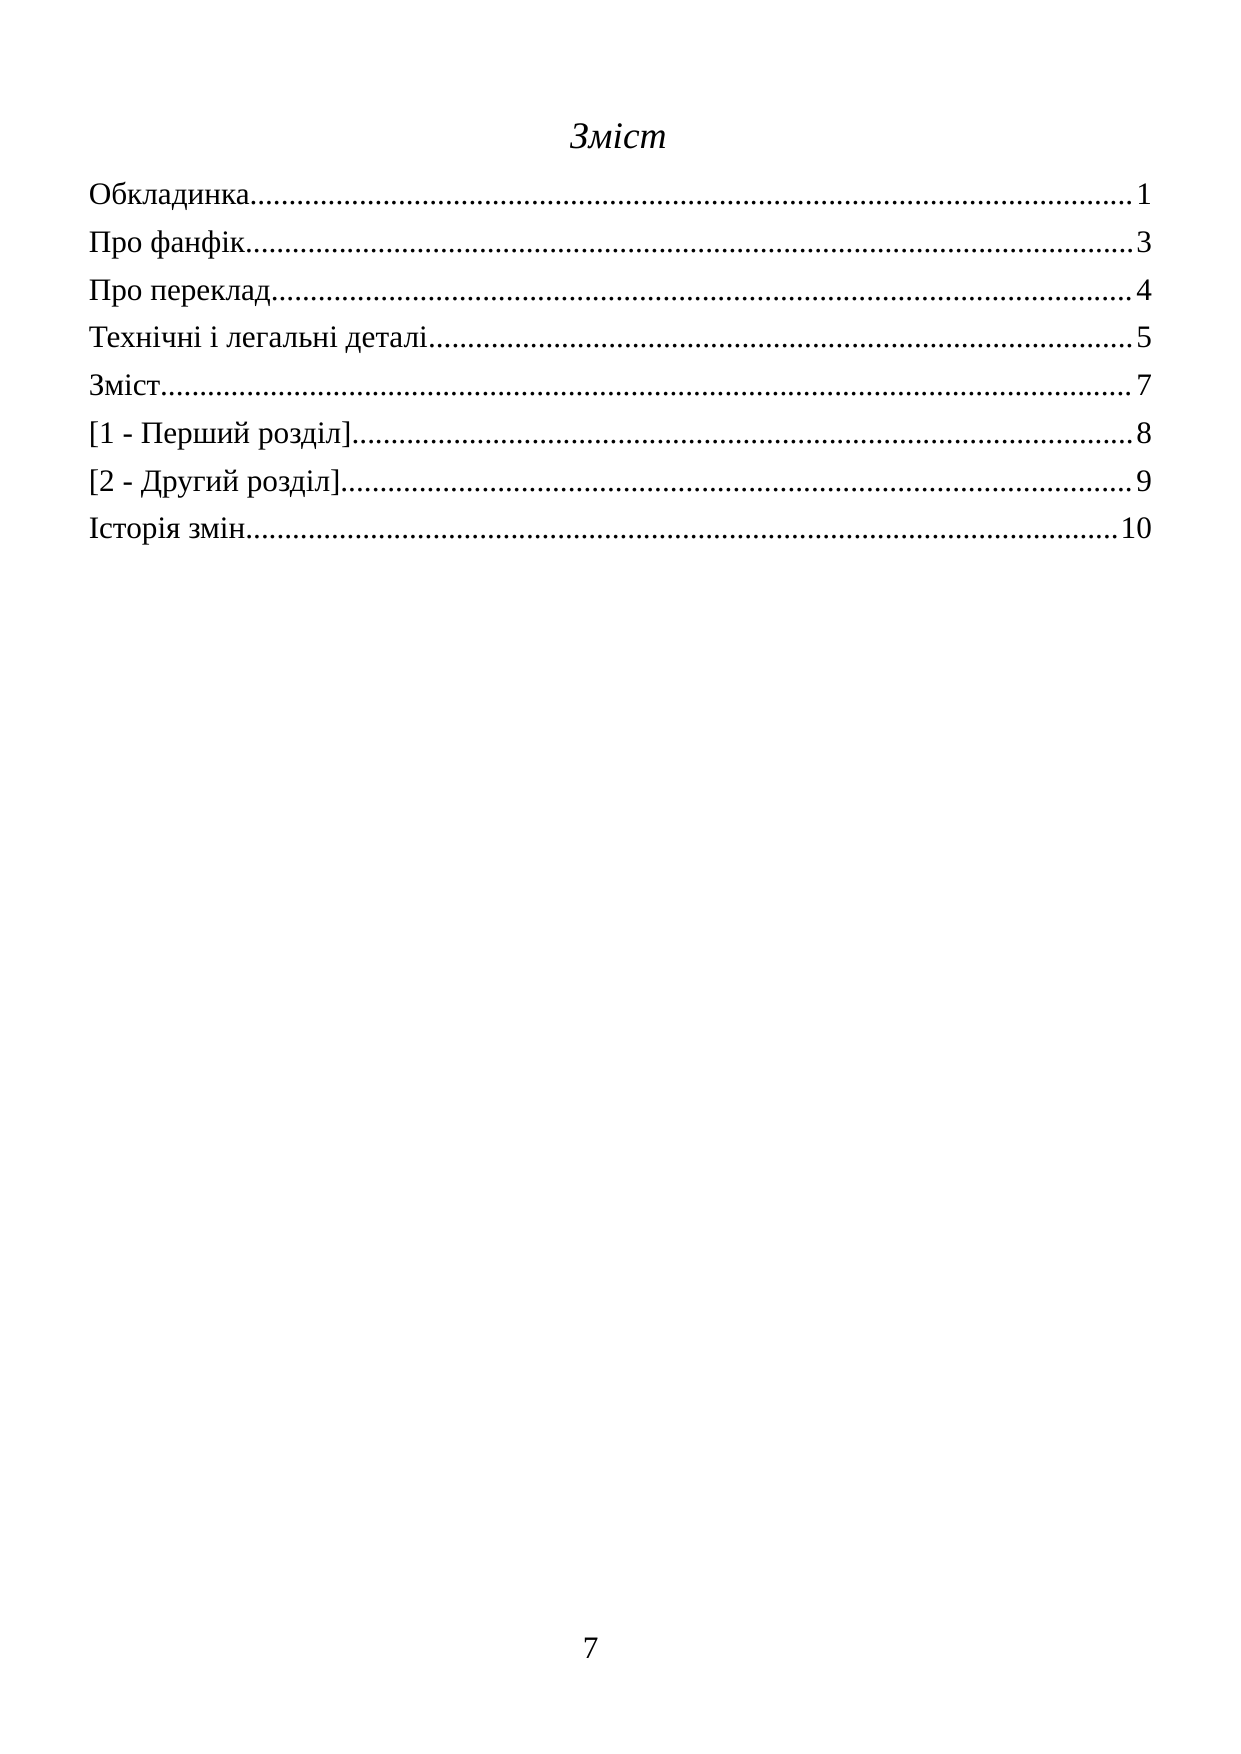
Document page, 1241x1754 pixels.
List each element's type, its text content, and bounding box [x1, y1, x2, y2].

text Про переклад 4 [88, 271, 1152, 307]
text Про фанфік 3 [88, 223, 1152, 259]
text Зміст 7 [88, 366, 1152, 402]
text Історія змін 10 [88, 510, 1152, 546]
subtitle Зміст [88, 113, 1152, 157]
text [1 - Перший розділ] 8 [88, 414, 1152, 450]
text Обкладинка 1 [88, 175, 1152, 211]
text Технічні і легальні деталі 5 [88, 318, 1152, 354]
text [2 - Другий розділ] 9 [88, 462, 1152, 498]
